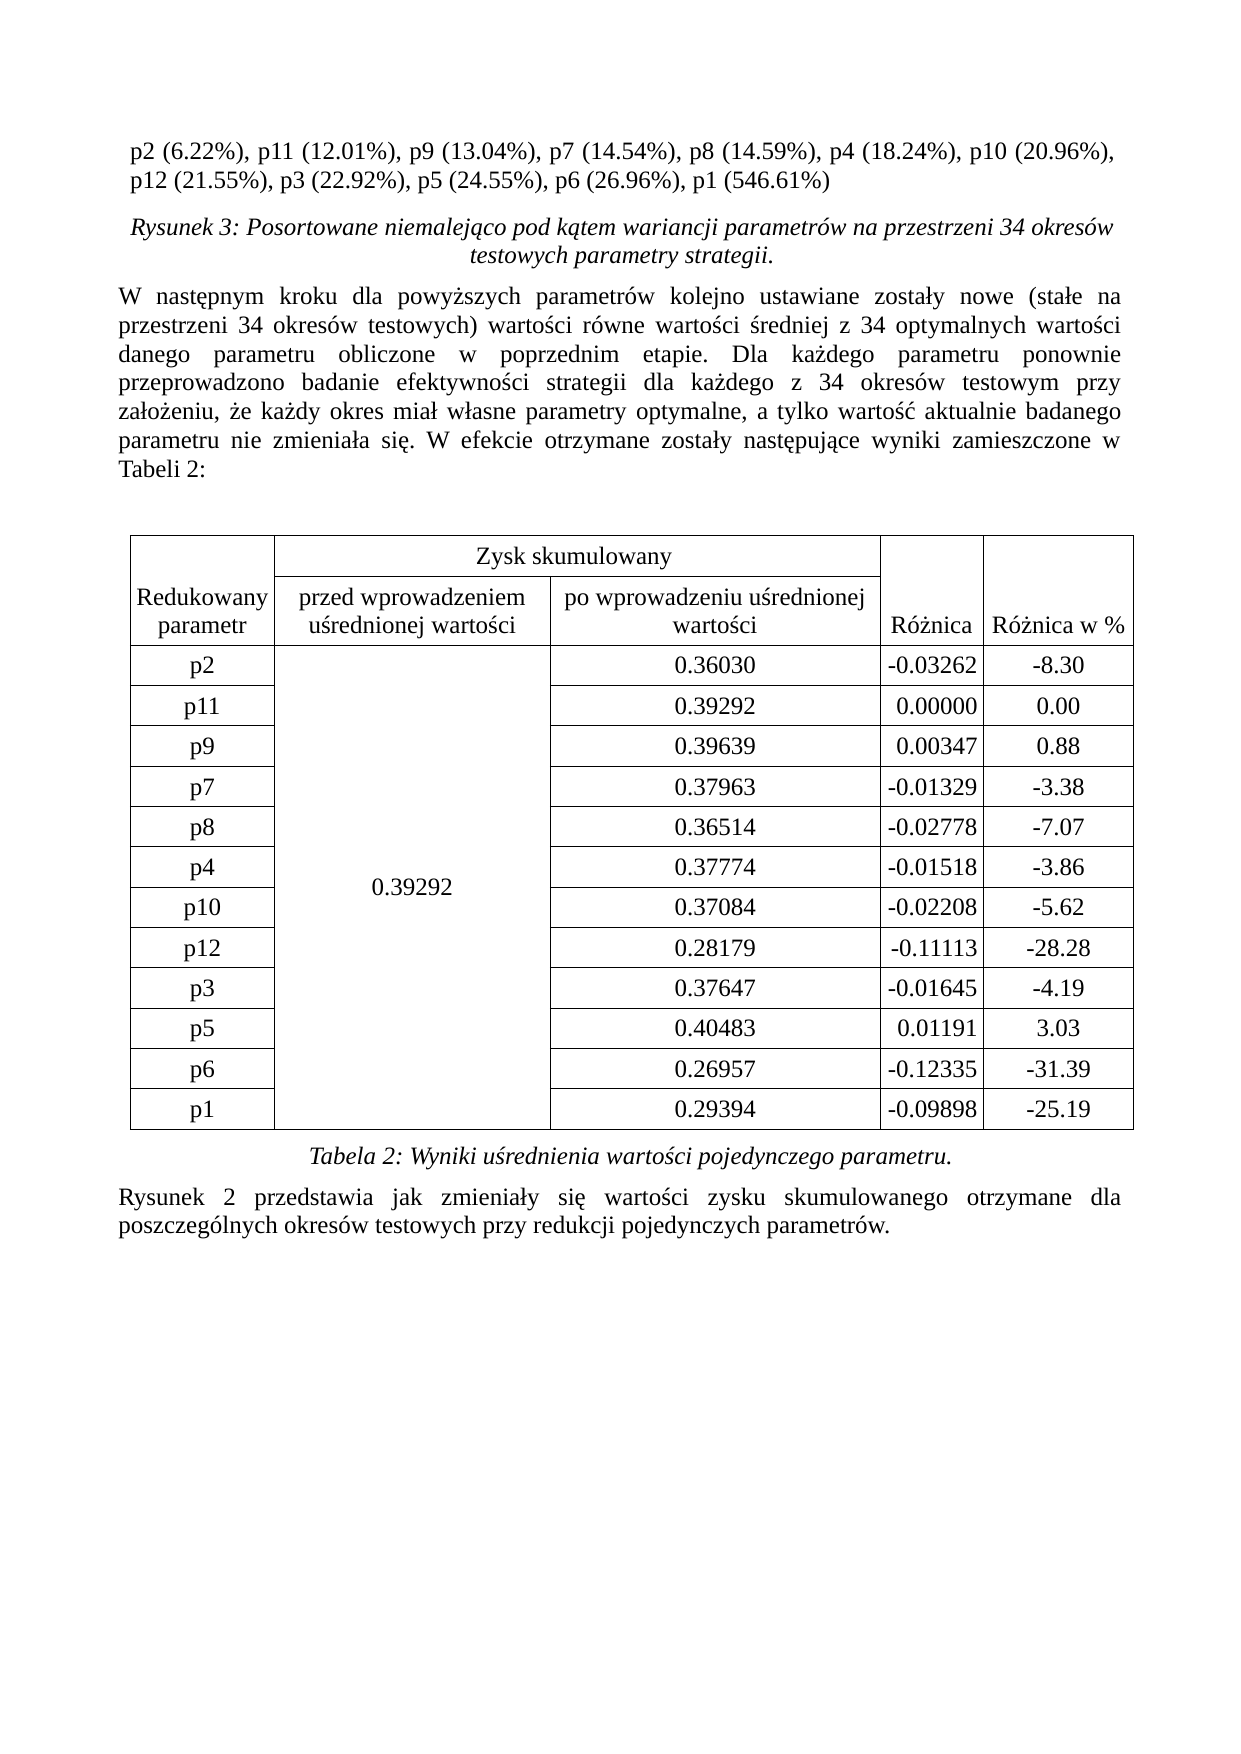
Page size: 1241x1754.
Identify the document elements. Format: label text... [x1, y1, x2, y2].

table_cell 0.00 [984, 686, 1133, 725]
table_cell 0.39292 [275, 646, 550, 1128]
text Tabela 2: Wyniki uśrednienia wartości pojedynczego parametru. [130, 1141, 1133, 1170]
table_cell p11 [131, 686, 274, 725]
table_cell p3 [131, 968, 274, 1008]
table_header Różnica w % [984, 536, 1133, 645]
table_header Redukowany parametr [131, 536, 274, 645]
table_cell 0.01191 [881, 1009, 983, 1048]
text Rysunek 3: Posortowane niemalejąco pod kątem wariancji parametrów na przestrzeni 34 okresów testowych parametry strategii. [130, 212, 1116, 269]
table_cell przed wprowadzeniem uśrednionej wartości [275, 577, 550, 645]
table_cell p5 [131, 1009, 274, 1048]
table_cell 0.37084 [551, 888, 880, 927]
table_header Zysk skumulowany [275, 536, 880, 576]
table_cell 0.39639 [551, 726, 880, 766]
table_cell -3.38 [984, 767, 1133, 806]
table_cell p10 [131, 888, 274, 927]
table_cell -0.01518 [881, 847, 983, 887]
table_cell 0.26957 [551, 1049, 880, 1088]
table_cell -8.30 [984, 646, 1133, 685]
table_cell -0.02778 [881, 807, 983, 846]
table_cell -5.62 [984, 888, 1133, 927]
text Rysunek 2 przedstawia jak zmieniały się wartości zysku skumulowanego otrzymane dla poszczególnych okresów testowych przy redukcji pojedynczych parametrów. [118, 482, 1133, 1239]
table_cell 0.36514 [551, 807, 880, 846]
table_cell 0.28179 [551, 928, 880, 967]
table_cell po wprowadzeniu uśrednionej wartości [551, 577, 880, 645]
table_cell -0.09898 [881, 1089, 983, 1128]
table_cell -0.01645 [881, 968, 983, 1008]
table_cell -0.11113 [881, 928, 983, 967]
table_cell p2 [131, 646, 274, 685]
table_cell p4 [131, 847, 274, 887]
table_cell 3.03 [984, 1009, 1133, 1048]
text W następnym kroku dla powyższych parametrów kolejno ustawiane zostały nowe (stałe na przestrzeni 34 okresów testowych) wartości równe wartości średniej z 34 optymalnych wartości danego parametru obliczone w poprzednim etapie. Dla każdego parametru ponownie przeprowadzono badanie efektywności strategii dla każdego z 34 okresów testowym przy założeniu, że każdy okres miał własne parametry optymalne, a tylko wartość aktualnie badanego parametru nie zmieniała się. W efekcie otrzymane zostały następujące wyniki zamieszczone w Tabeli 2: [118, 118, 1122, 482]
table_cell 0.00000 [881, 686, 983, 725]
table_cell 0.00347 [881, 726, 983, 766]
table_cell -0.02208 [881, 888, 983, 927]
table_cell -31.39 [984, 1049, 1133, 1088]
table_cell 0.37647 [551, 968, 880, 1008]
table_cell 0.39292 [551, 686, 880, 725]
text p2 (6.22%), p11 (12.01%), p9 (13.04%), p7 (14.54%), p8 (14.59%), p4 (18.24%), p10 (20.96%), p12 (21.55%), p3 (22.92%), p5 (24.55%), p6 (26.96%), p1 (546.61%) [130, 136, 1116, 193]
table_cell -28.28 [984, 928, 1133, 967]
table_cell 0.29394 [551, 1089, 880, 1128]
table_cell -0.03262 [881, 646, 983, 685]
table_cell -0.12335 [881, 1049, 983, 1088]
table_cell 0.37963 [551, 767, 880, 806]
table_cell 0.36030 [551, 646, 880, 685]
table_cell -7.07 [984, 807, 1133, 846]
table_cell p9 [131, 726, 274, 766]
table_cell -3.86 [984, 847, 1133, 887]
table_cell p7 [131, 767, 274, 806]
table_cell 0.88 [984, 726, 1133, 766]
table_cell p6 [131, 1049, 274, 1088]
table_cell -0.01329 [881, 767, 983, 806]
table_cell p12 [131, 928, 274, 967]
table_cell p8 [131, 807, 274, 846]
table_cell -25.19 [984, 1089, 1133, 1128]
table_cell 0.40483 [551, 1009, 880, 1048]
table_header Różnica [881, 536, 983, 645]
table_cell -4.19 [984, 968, 1133, 1008]
table_cell 0.37774 [551, 847, 880, 887]
table_cell p1 [131, 1089, 274, 1128]
